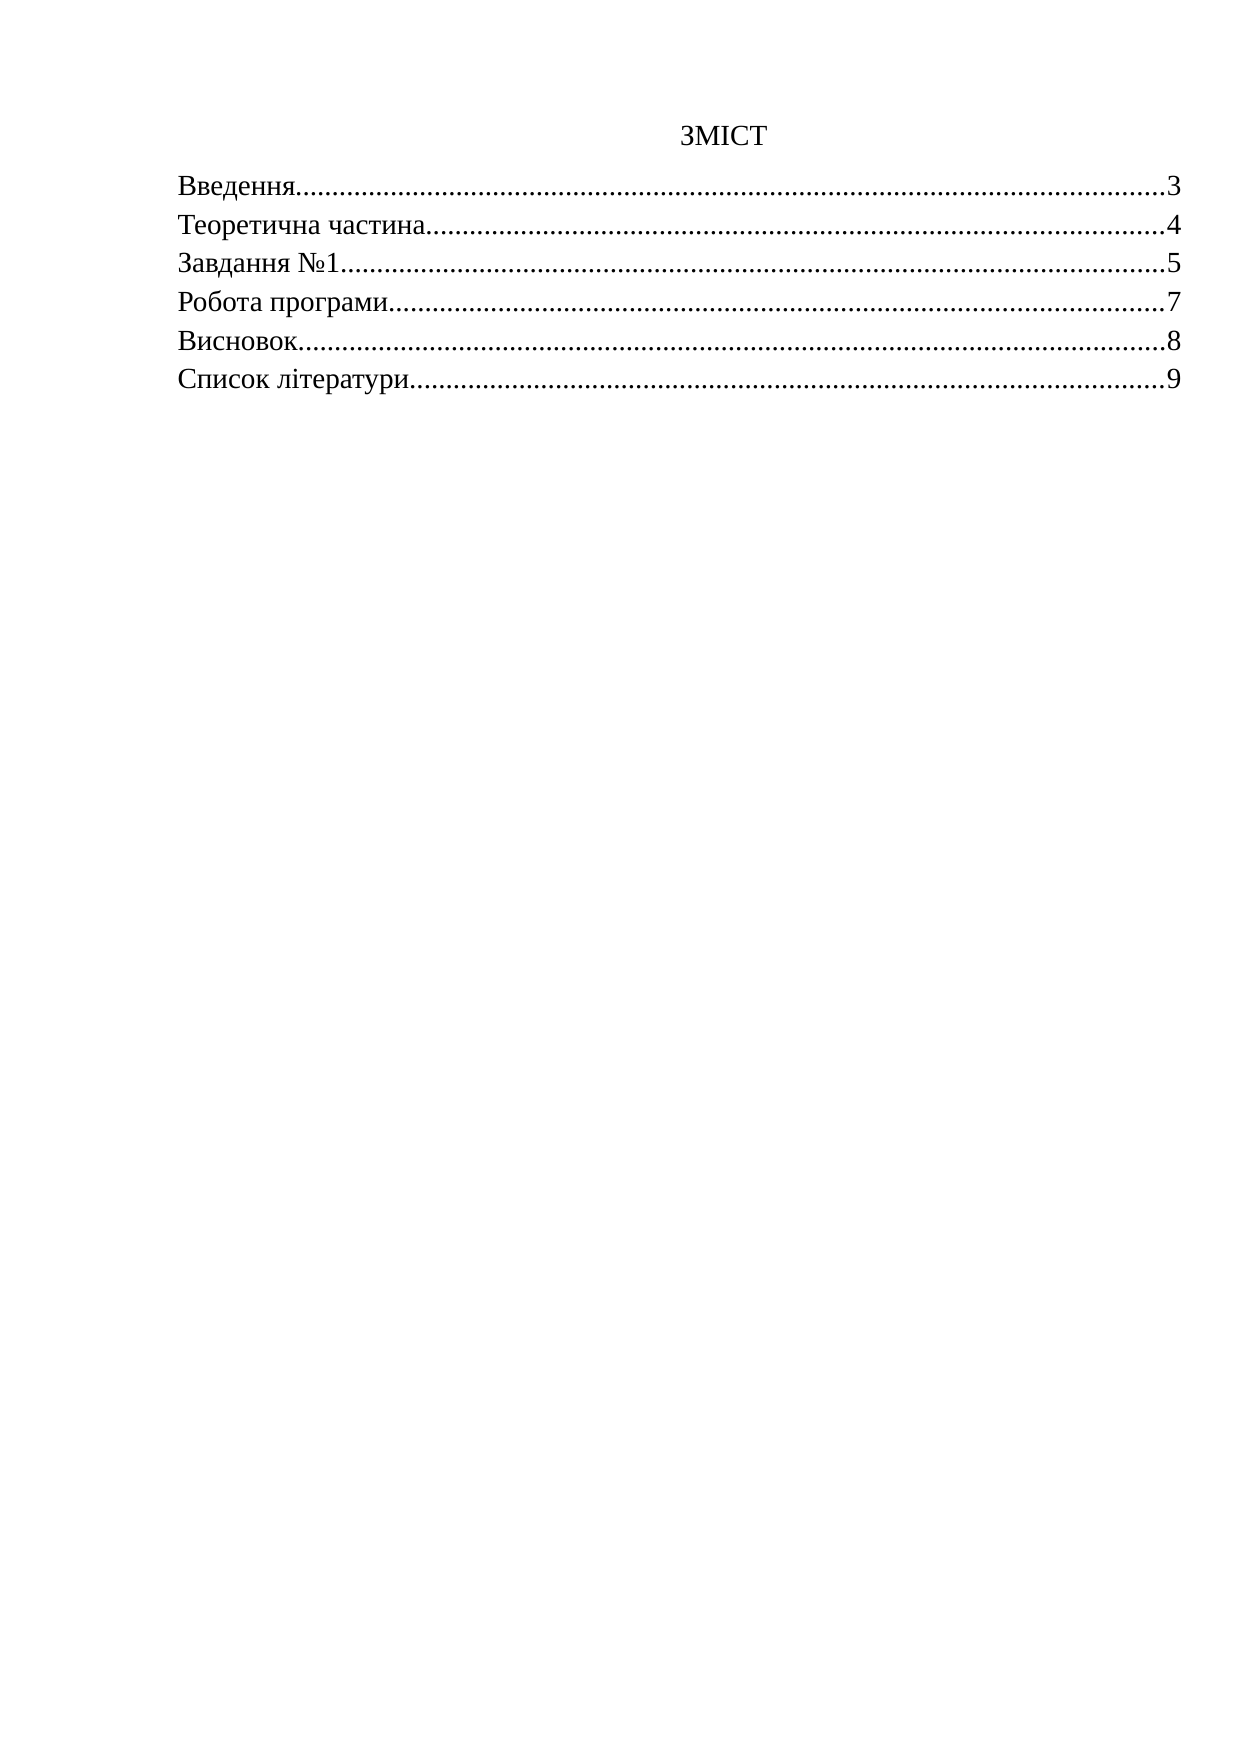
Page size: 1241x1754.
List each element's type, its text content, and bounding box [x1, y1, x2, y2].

text Введення 3 [177, 168, 1181, 202]
subtitle ЗМІСТ [266, 118, 1181, 152]
text Робота програми 7 [177, 284, 1181, 318]
text Список літератури 9 [177, 361, 1181, 395]
text Висновок 8 [177, 323, 1181, 356]
text Завдання №1 5 [177, 246, 1181, 279]
text Теоретична частина 4 [177, 207, 1181, 241]
